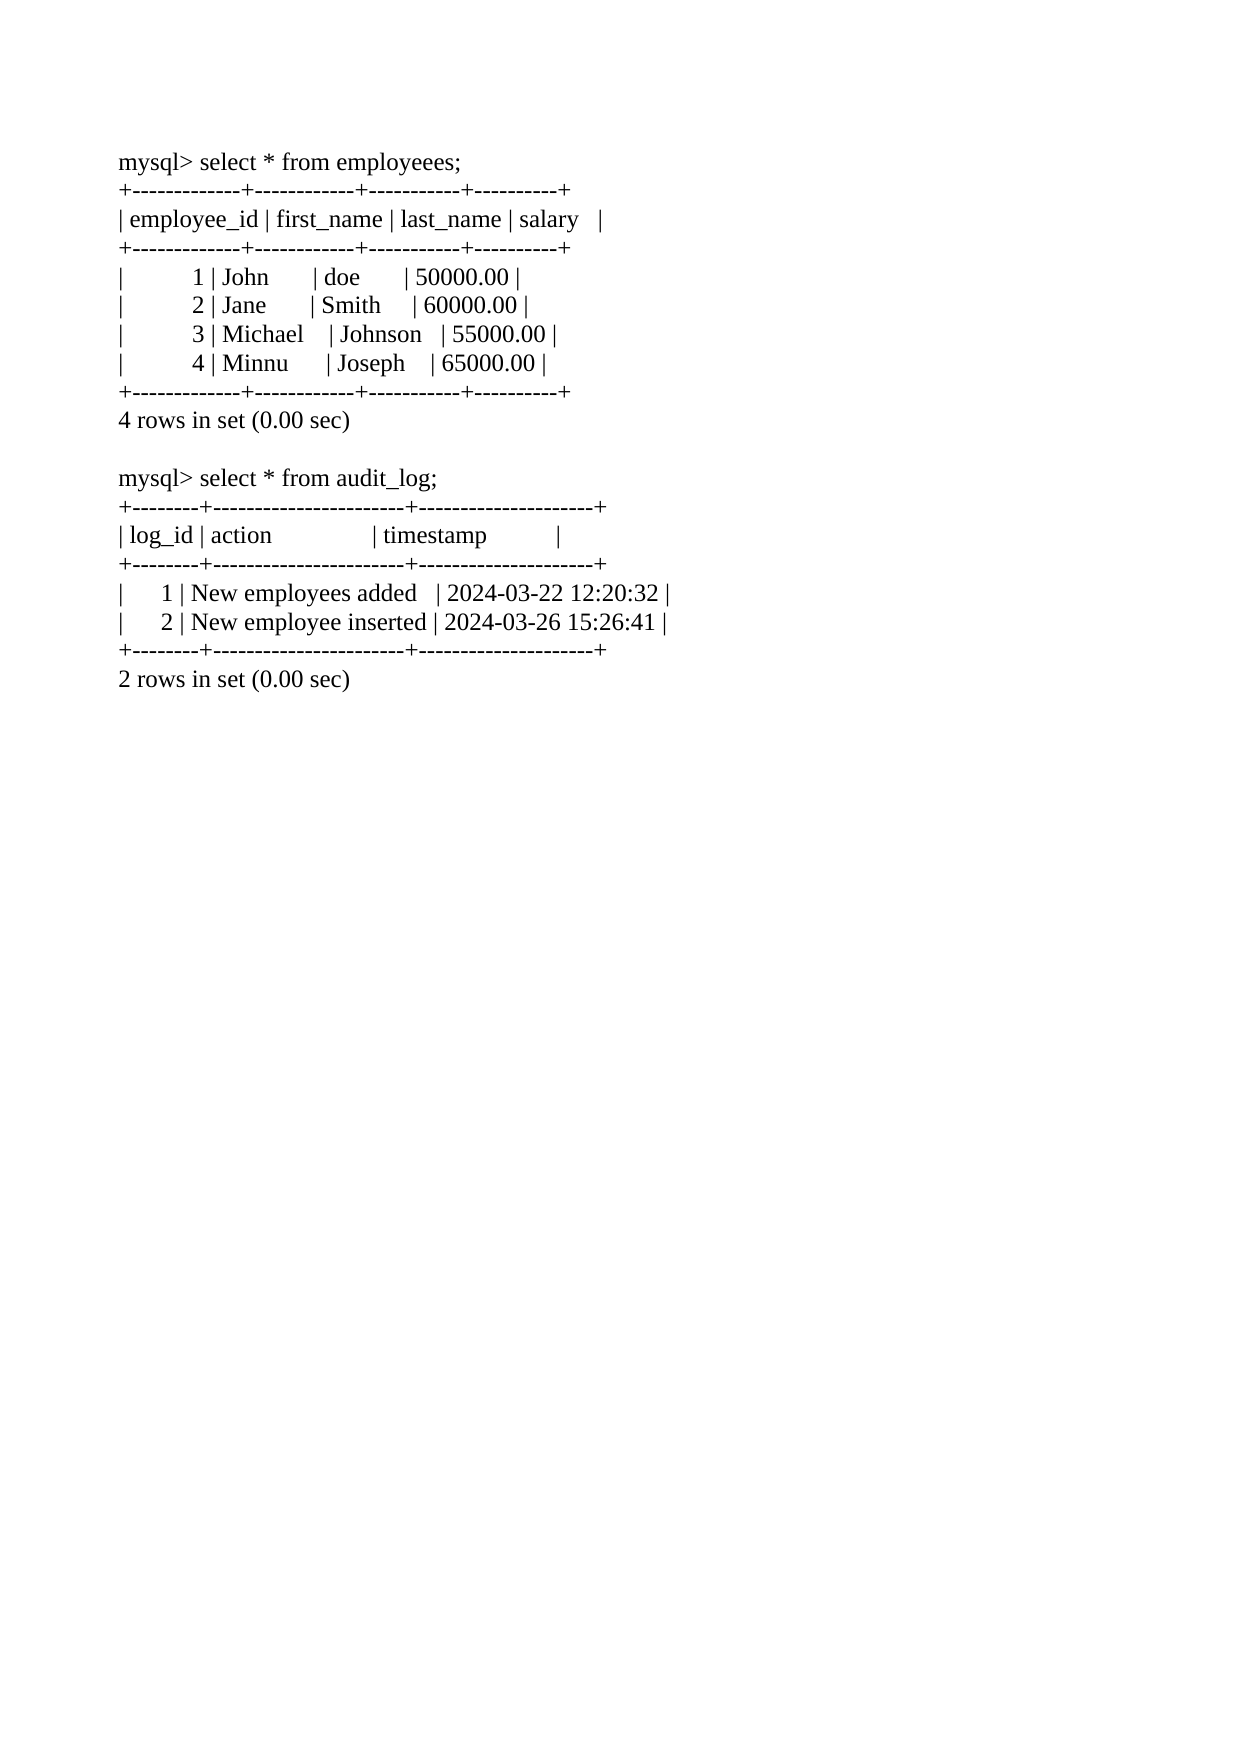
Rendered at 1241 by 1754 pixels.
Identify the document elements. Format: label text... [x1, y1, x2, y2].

text | 1 | John | doe | 50000.00 | [118, 262, 1122, 291]
text | 2 | New employee inserted | 2024-03-26 15:26:41 | [118, 607, 1122, 636]
text | employee_id | first_name | last_name | salary | [118, 204, 1122, 233]
text +-------------+------------+-----------+----------+ [118, 233, 1122, 262]
text | 2 | Jane | Smith | 60000.00 | [118, 291, 1122, 319]
text +-------------+------------+-----------+----------+ [118, 377, 1122, 406]
text mysql> select * from audit_log; [118, 463, 1122, 492]
text | 3 | Michael | Johnson | 55000.00 | [118, 319, 1122, 348]
text +--------+-----------------------+---------------------+ [118, 492, 1122, 521]
text 2 rows in set (0.00 sec) [118, 664, 1122, 693]
text +--------+-----------------------+---------------------+ [118, 636, 1122, 664]
text | 4 | Minnu | Joseph | 65000.00 | [118, 348, 1122, 377]
text +--------+-----------------------+---------------------+ [118, 549, 1122, 578]
text 4 rows in set (0.00 sec) [118, 406, 1122, 434]
text mysql> select * from employeees; [118, 147, 1122, 176]
text +-------------+------------+-----------+----------+ [118, 176, 1122, 204]
text | 1 | New employees added | 2024-03-22 12:20:32 | [118, 578, 1122, 607]
text | log_id | action | timestamp | [118, 521, 1122, 549]
